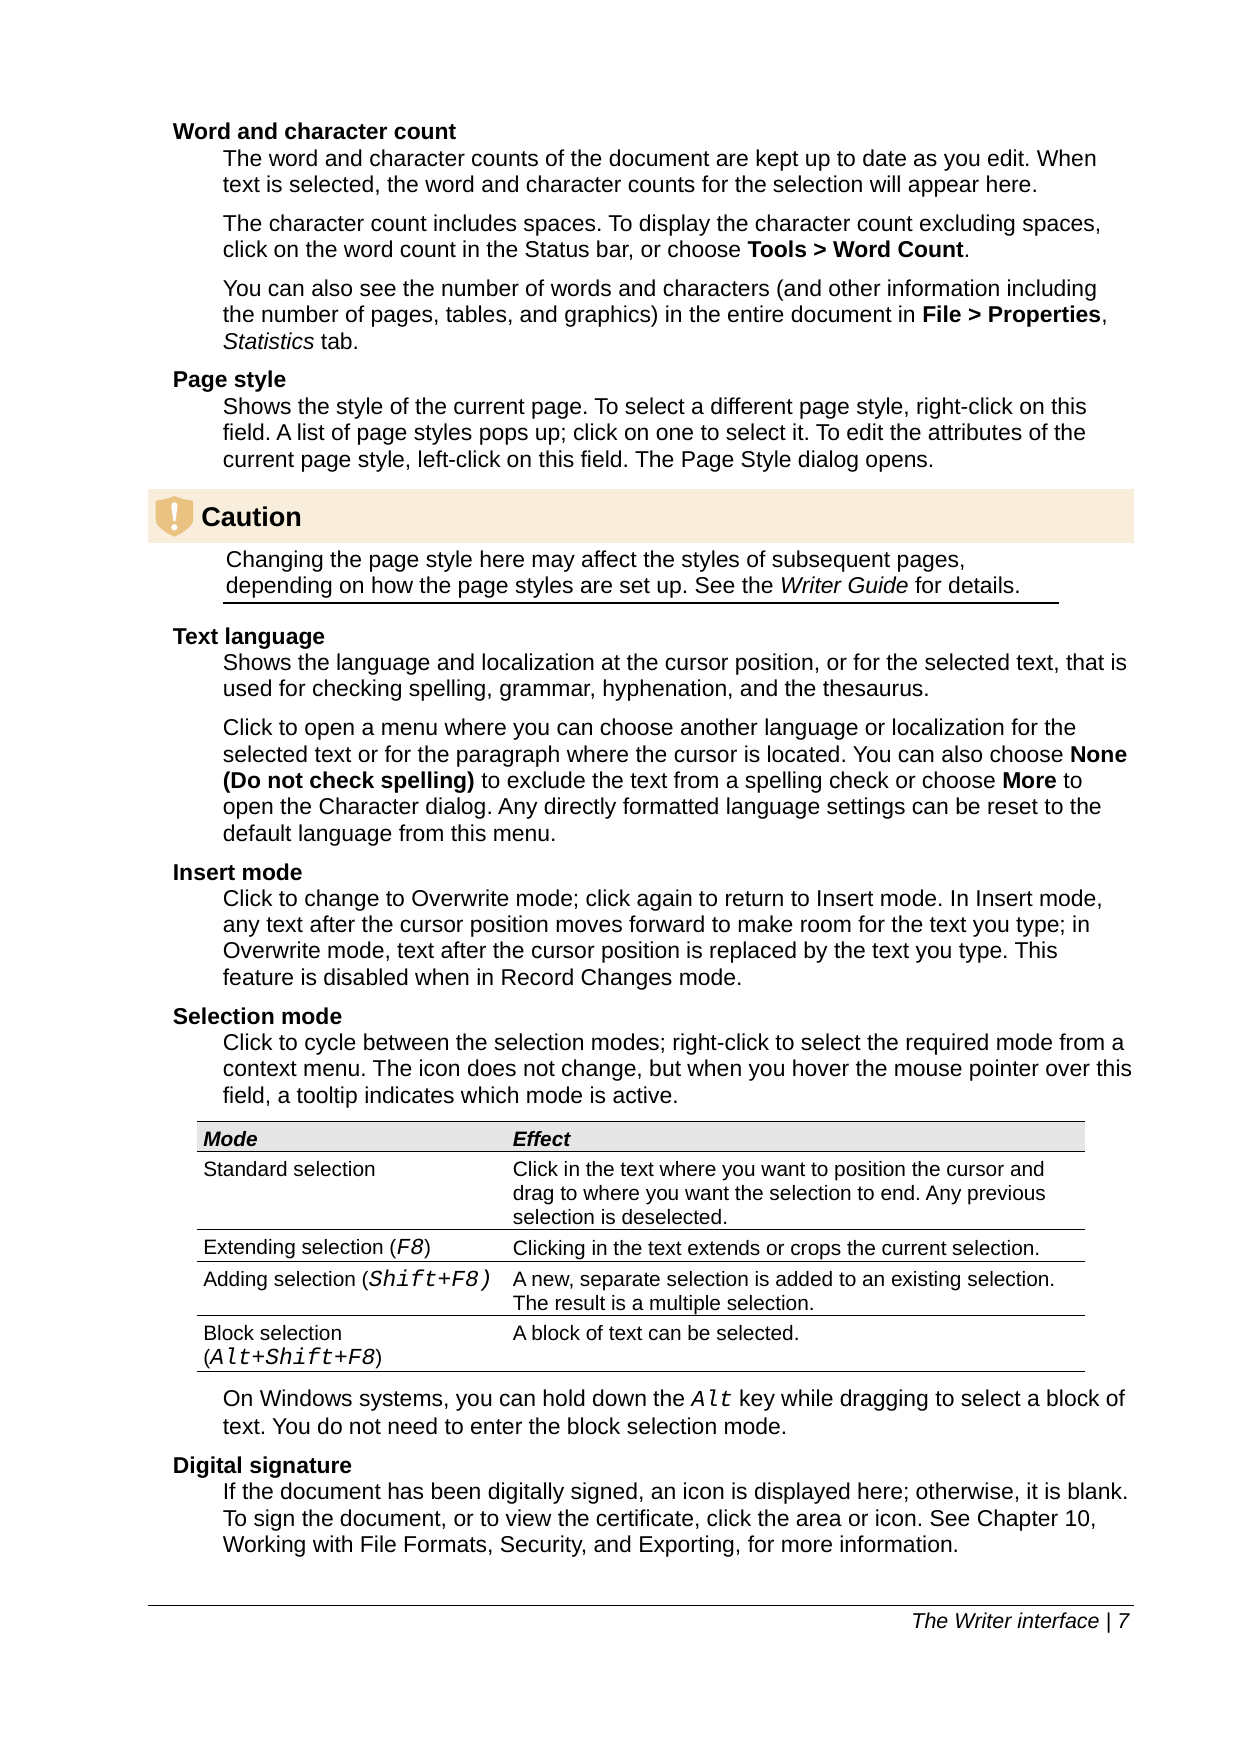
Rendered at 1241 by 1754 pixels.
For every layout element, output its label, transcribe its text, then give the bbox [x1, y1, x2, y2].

table_cell Standard selection [197, 1152, 506, 1228]
table_header Effect [506, 1122, 1085, 1151]
text Click to open a menu where you can choose another language or localization for the selected text or for the paragraph where the cursor is located. You can also choose None (Do not check spelling) to exclude the text from a spelling check or choose More to open the Character dialog. Any directly formatted language settings can be reset to the default language from this menu. [223, 714, 1134, 846]
text You can also see the number of words and characters (and other information including the number of pages, tables, and graphics) in the entire document in File > Properties, Statistics tab. [223, 275, 1134, 354]
text Selection mode [173, 1003, 1134, 1029]
text If the document has been digitally signed, an icon is displayed here; otherwise, it is blank. To sign the document, or to view the certificate, click the area or icon. See Chapter 10, Working with File Formats, Security, and Exporting, for more information. [223, 1478, 1134, 1557]
text Click to change to Overwrite mode; click again to return to Insert mode. In Insert mode, any text after the cursor position moves forward to make room for the text you type; in Overwrite mode, text after the cursor position is replaced by the text you type. This feature is disabled when in Record Changes mode. [223, 885, 1134, 990]
table_header Mode [197, 1122, 506, 1151]
text Text language [173, 623, 1134, 649]
subtitle Caution [148, 489, 1134, 543]
text The word and character counts of the document are kept up to date as you edit. When text is selected, the word and character counts for the selection will appear here. [223, 144, 1134, 197]
text Click to cycle between the selection modes; right-click to select the required mode from a context menu. The icon does not change, but when you hover the mouse pointer over this field, a tooltip indicates which mode is active. [223, 1029, 1134, 1108]
text Changing the page style here may affect the styles of subsequent pages, depending on how the page styles are set up. See the Writer Guide for details. [223, 543, 1059, 602]
text Page style [173, 366, 1134, 393]
text Shows the language and localization at the cursor position, or for the selected text, that is used for checking spelling, grammar, hyphenation, and the thesaurus. [223, 649, 1134, 702]
text Shows the style of the current page. To select a different page style, right-click on this field. A list of page styles pops up; click on one to select it. To edit the attributes of the current page style, left-click on this field. The Page Style dialog opens. [223, 393, 1134, 472]
table_cell A new, separate selection is added to an existing selection. The result is a multiple selection. [506, 1262, 1085, 1315]
text Word and character count [173, 118, 1134, 144]
table_cell Block selection (Alt+Shift+F8) [197, 1316, 506, 1371]
table_cell Adding selection (Shift+F8) [197, 1262, 506, 1315]
table_cell Clicking in the text extends or crops the current selection. [506, 1230, 1085, 1261]
text The character count includes spaces. To display the character count excluding spaces, click on the word count in the Status bar, or choose Tools > Word Count. [223, 210, 1134, 262]
table_cell A block of text can be selected. [506, 1316, 1085, 1371]
table_cell Click in the text where you want to position the cursor and drag to where you want the selection to end. Any previous selection is deselected. [506, 1152, 1085, 1228]
table_cell Extending selection (F8) [197, 1230, 506, 1261]
text On Windows systems, you can hold down the Alt key while dragging to select a block of text. You do not need to enter the block selection mode. [223, 1384, 1134, 1439]
text Insert mode [173, 858, 1134, 885]
text Digital signature [173, 1452, 1134, 1478]
